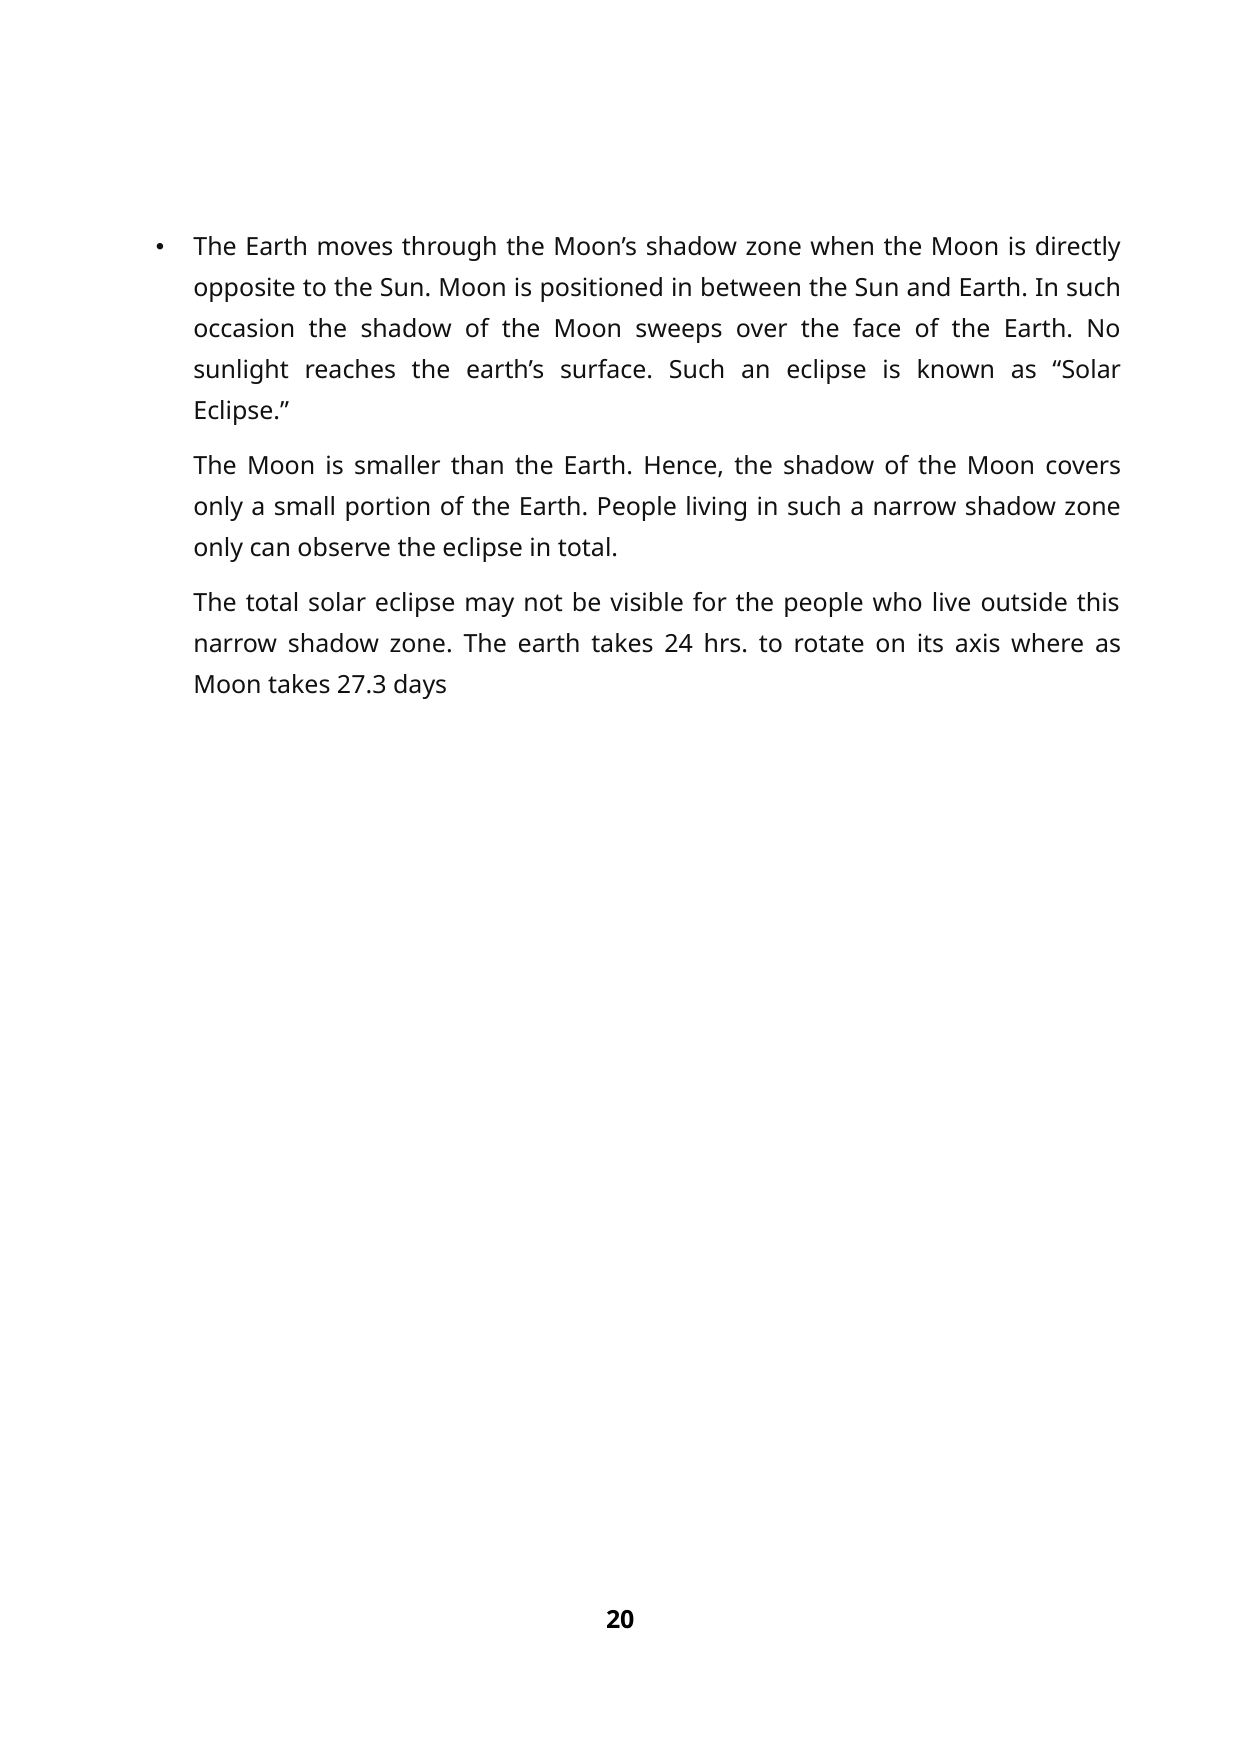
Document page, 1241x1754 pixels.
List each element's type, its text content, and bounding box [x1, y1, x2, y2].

list The Earth moves through the Moon’s shadow zone when the Moon is directly opposite to the Sun. Moon is positioned in between the Sun and Earth. In such occasion the shadow of the Moon sweeps over the face of the Earth. No sunlight reaches the earth’s surface. Such an eclipse is known as “Solar Eclipse.” [156, 229, 1122, 426]
list The Moon is smaller than the Earth. Hence, the shadow of the Moon covers only a small portion of the Earth. People living in such a narrow shadow zone only can observe the eclipse in total. [156, 448, 1122, 563]
list The total solar eclipse may not be visible for the people who live outside this narrow shadow zone. The earth takes 24 hrs. to rotate on its axis where as Moon takes 27.3 days [156, 585, 1122, 701]
